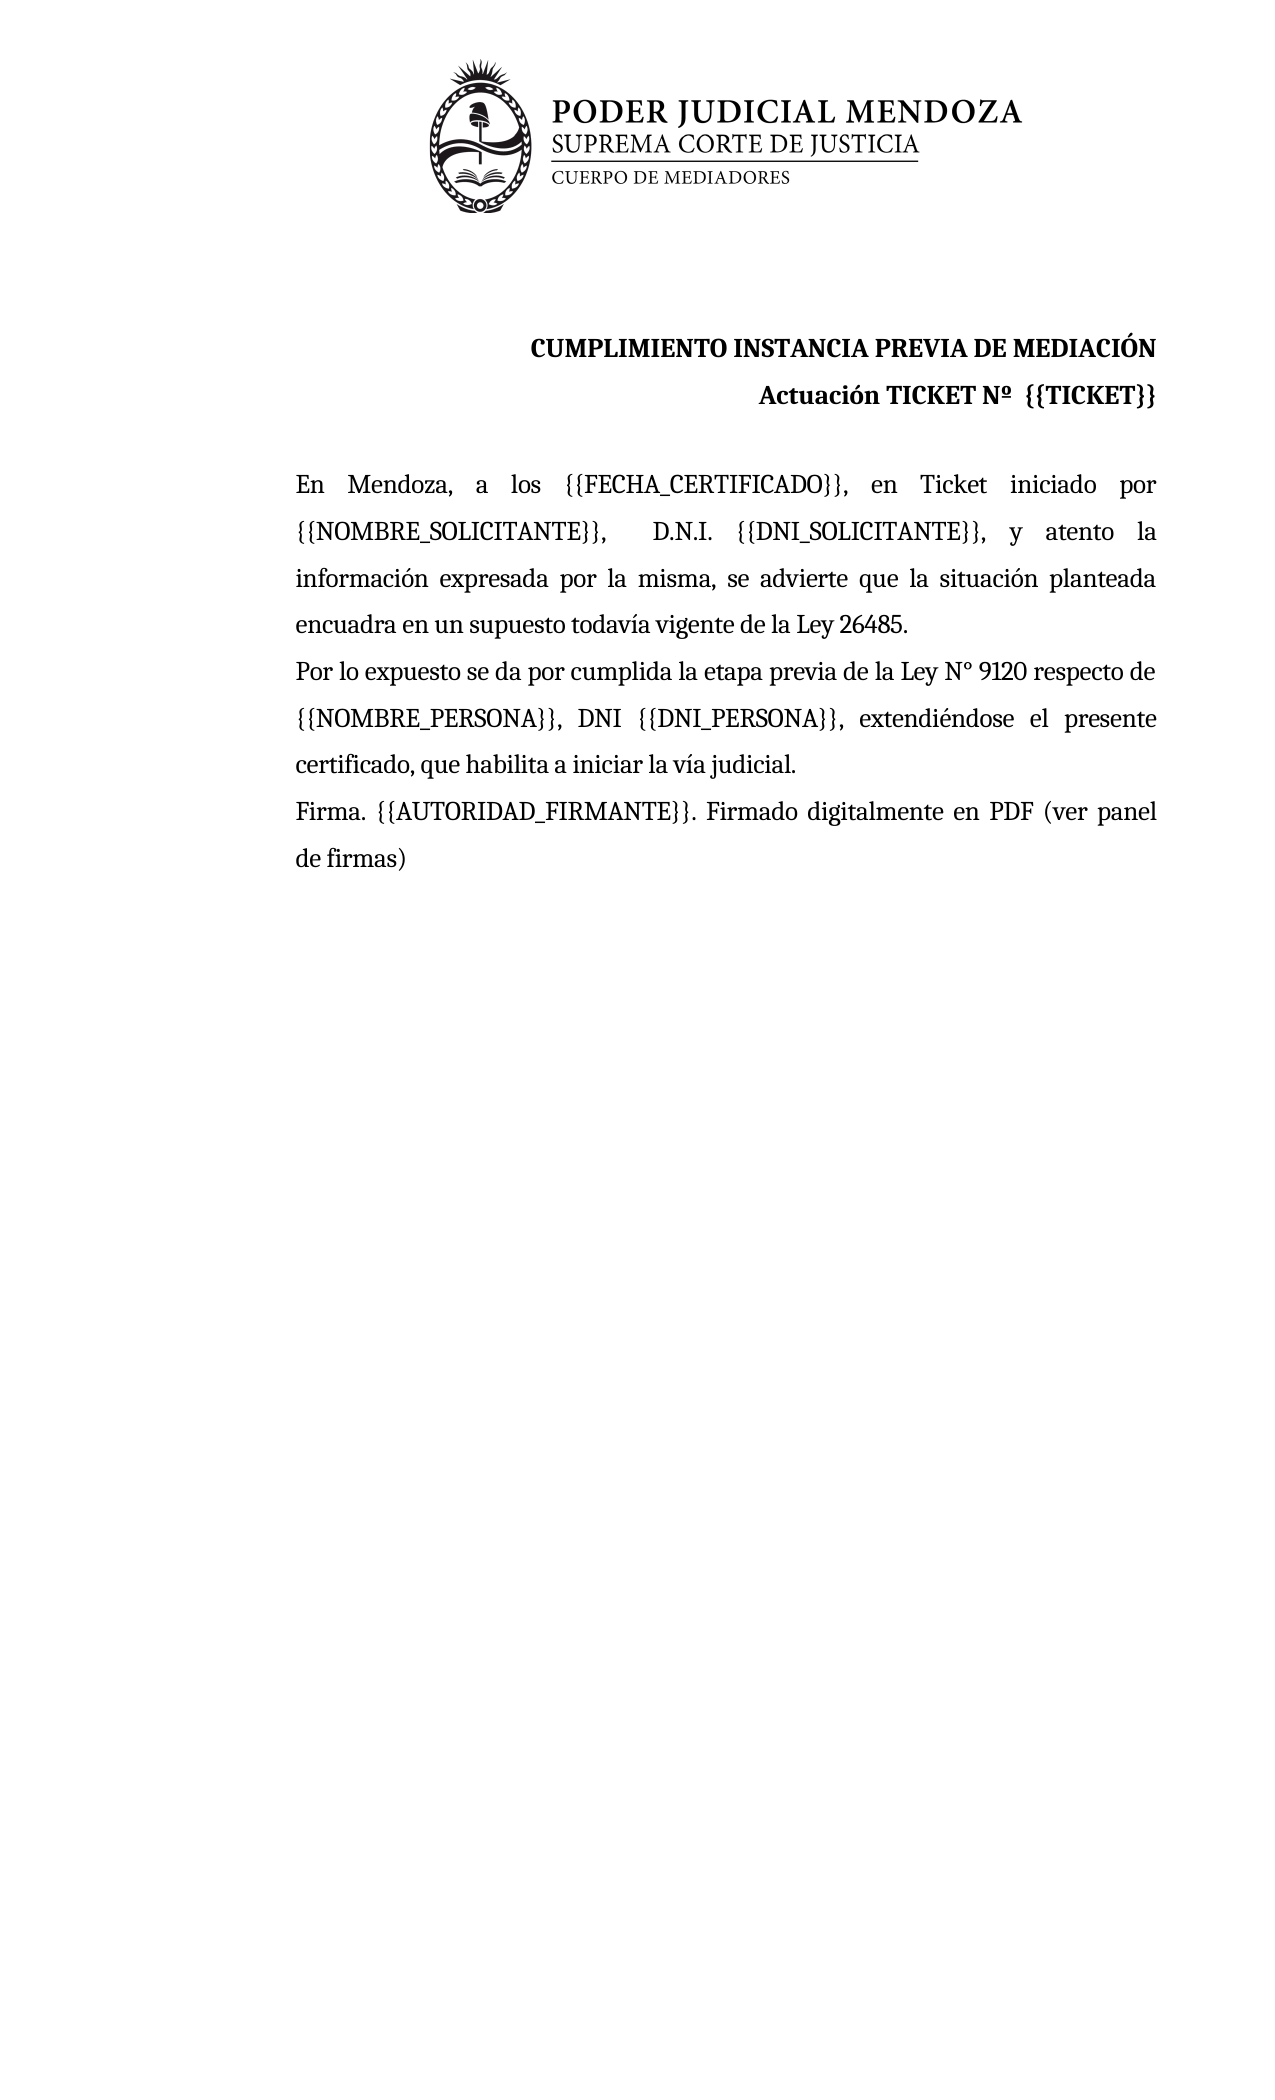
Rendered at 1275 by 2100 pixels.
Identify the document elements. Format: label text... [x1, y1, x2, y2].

text En Mendoza, a los {{FECHA_CERTIFICADO}}, en Ticket iniciado por {{NOMBRE_SOLICITANTE}}, D.N.I. {{DNI_SOLICITANTE}}, y atento la información expresada por la misma, se advierte que la situación planteada encuadra en un supuesto todavía vigente de la Ley 26485. [295, 469, 1157, 641]
text Firma. {{AUTORIDAD_FIRMANTE}}. Firmado digitalmente en PDF (ver panel de firmas) [295, 796, 1157, 874]
text Por lo expuesto se da por cumplida la etapa previa de la Ley N° 9120 respecto de {{NOMBRE_PERSONA}}, DNI {{DNI_PERSONA}}, extendiéndose el presente certificado, que habilita a iniciar la vía judicial. [295, 656, 1157, 781]
text Actuación TICKET Nº {{TICKET}} [295, 380, 1157, 411]
text CUMPLIMIENTO INSTANCIA PREVIA DE MEDIACIÓN [295, 333, 1157, 364]
